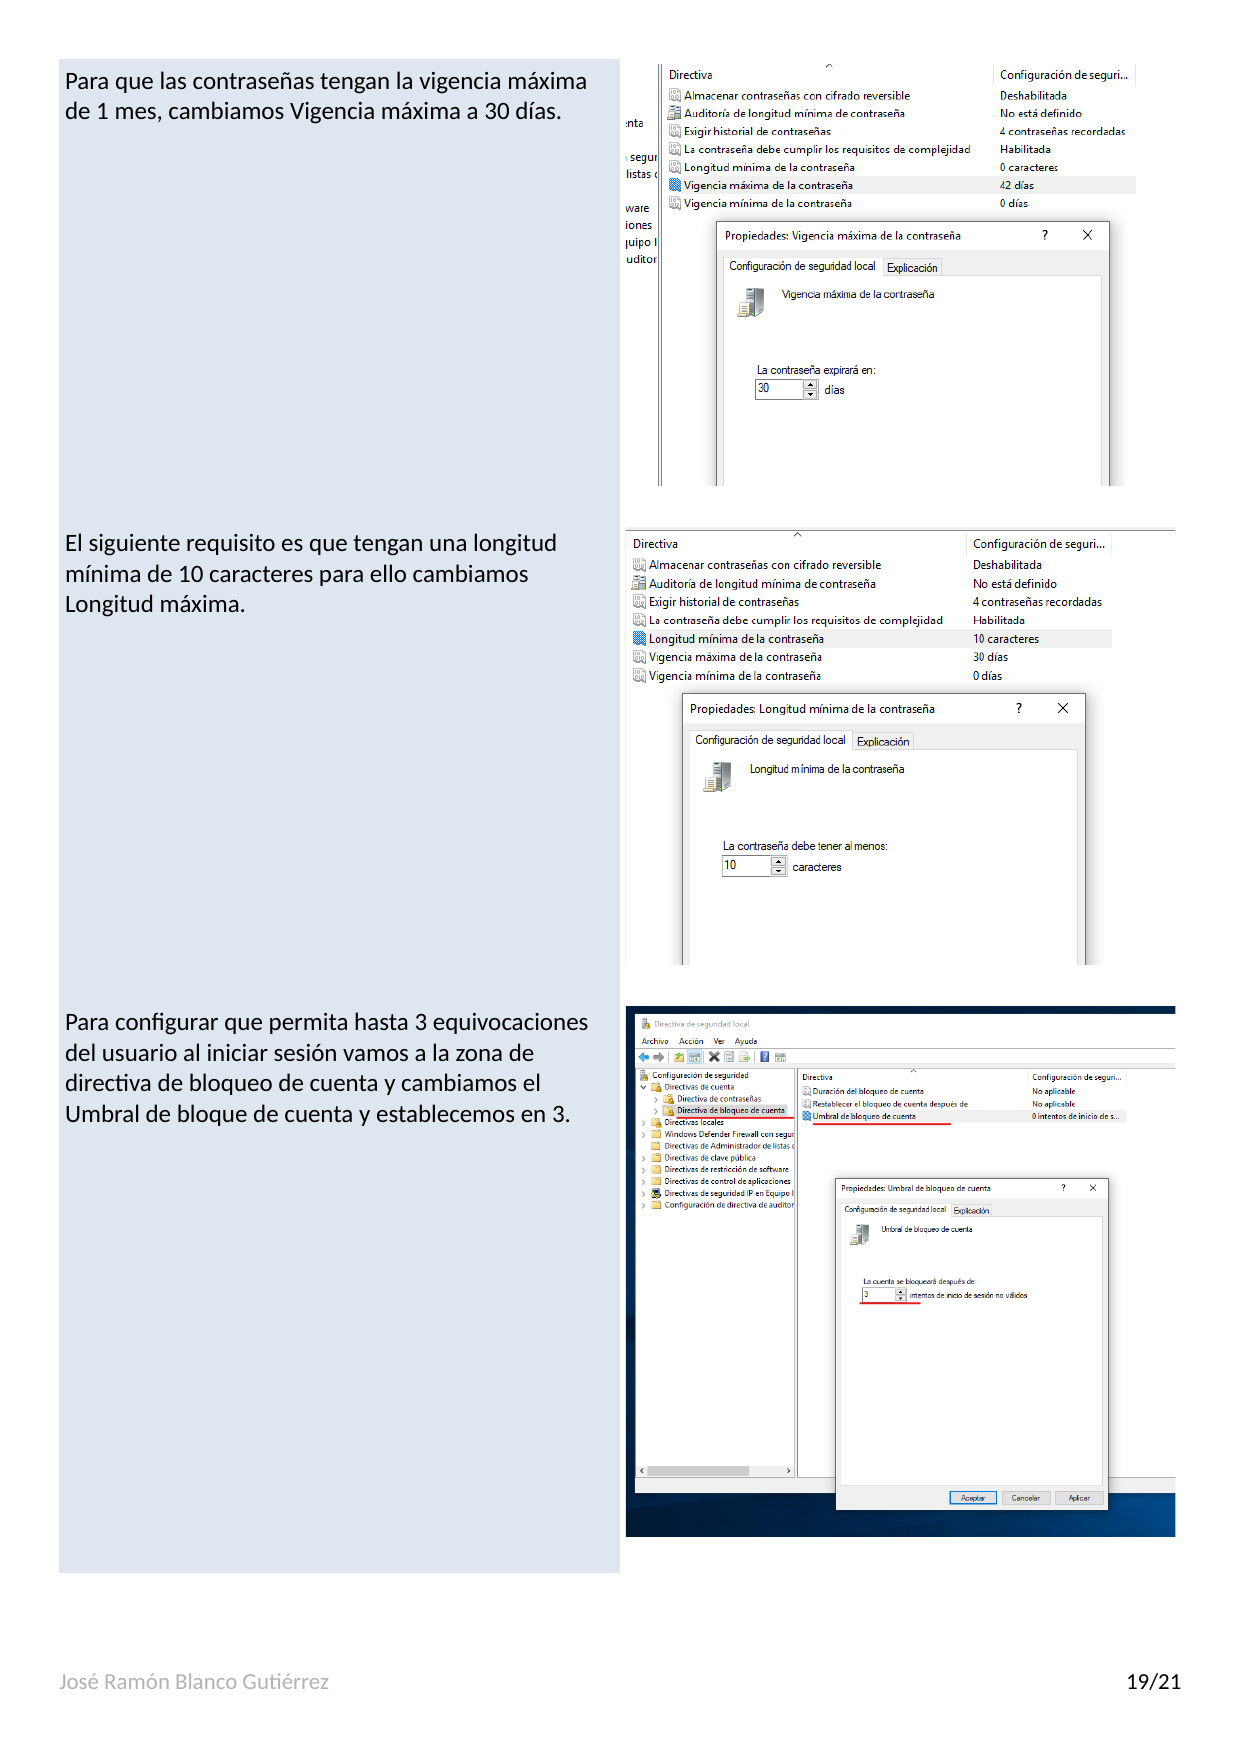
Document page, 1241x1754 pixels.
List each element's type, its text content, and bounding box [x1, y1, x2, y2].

picture [625, 527, 1176, 965]
table_cell Para que las contraseñas tengan la vigencia máxima de 1 mes, cambiamos Vigencia máxima a 30 días. [59, 59, 620, 521]
picture [625, 1006, 1176, 1537]
table_cell El siguiente requisito es que tengan una longitud mínima de 10 caracteres para ello cambiamos Longitud máxima. [59, 521, 620, 1001]
table_cell Para configurar que permita hasta 3 equivocaciones del usuario al iniciar sesión vamos a la zona de directiva de bloqueo de cuenta y cambiamos el Umbral de bloque de cuenta y establecemos en 3. [59, 1001, 620, 1573]
table_cell [620, 521, 1181, 1001]
table_cell [620, 59, 1181, 521]
table_cell [620, 1001, 1181, 1573]
picture [625, 64, 1176, 486]
